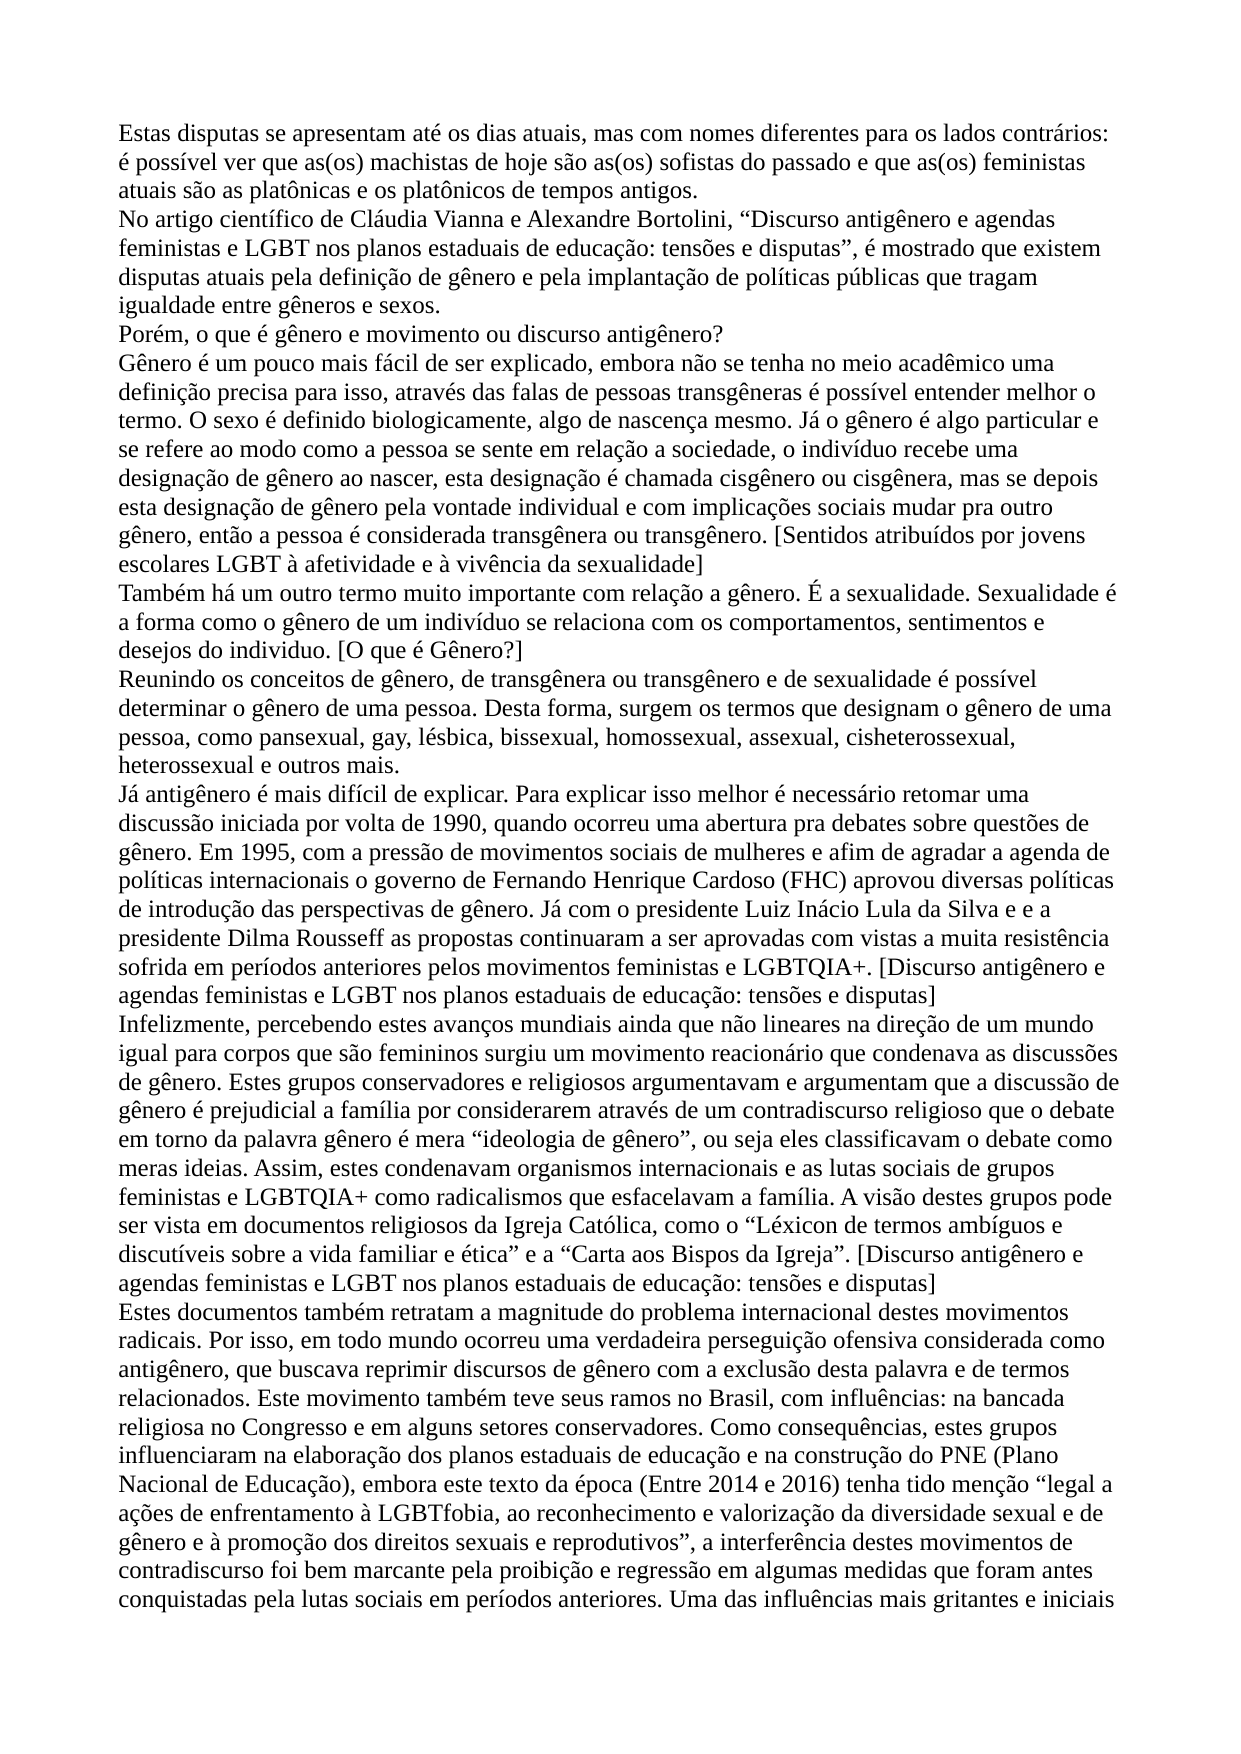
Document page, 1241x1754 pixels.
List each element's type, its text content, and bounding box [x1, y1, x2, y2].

text No artigo científico de Cláudia Vianna e Alexandre Bortolini, “Discurso antigênero e agendas feministas e LGBT nos planos estaduais de educação: tensões e disputas”, é mostrado que existem disputas atuais pela definição de gênero e pela implantação de políticas públicas que tragam igualdade entre gêneros e sexos. [118, 204, 1122, 319]
text Também há um outro termo muito importante com relação a gênero. É a sexualidade. Sexualidade é a forma como o gênero de um indivíduo se relaciona com os comportamentos, sentimentos e desejos do individuo. [O que é Gênero?] [118, 578, 1122, 664]
text Infelizmente, percebendo estes avanços mundiais ainda que não lineares na direção de um mundo igual para corpos que são femininos surgiu um movimento reacionário que condenava as discussões de gênero. Estes grupos conservadores e religiosos argumentavam e argumentam que a discussão de gênero é prejudicial a família por considerarem através de um contradiscurso religioso que o debate em torno da palavra gênero é mera “ideologia de gênero”, ou seja eles classificavam o debate como meras ideias. Assim, estes condenavam organismos internacionais e as lutas sociais de grupos feministas e LGBTQIA+ como radicalismos que esfacelavam a família. A visão destes grupos pode ser vista em documentos religiosos da Igreja Católica, como o “Léxicon de termos ambíguos e discutíveis sobre a vida familiar e ética” e a “Carta aos Bispos da Igreja”. [Discurso antigênero e agendas feministas e LGBT nos planos estaduais de educação: tensões e disputas] [118, 1009, 1122, 1297]
text Porém, o que é gênero e movimento ou discurso antigênero? [118, 319, 1122, 348]
text Estes documentos também retratam a magnitude do problema internacional destes movimentos radicais. Por isso, em todo mundo ocorreu uma verdadeira perseguição ofensiva considerada como antigênero, que buscava reprimir discursos de gênero com a exclusão desta palavra e de termos relacionados. Este movimento também teve seus ramos no Brasil, com influências: na bancada religiosa no Congresso e em alguns setores conservadores. Como consequências, estes grupos influenciaram na elaboração dos planos estaduais de educação e na construção do PNE (Plano Nacional de Educação), embora este texto da época (Entre 2014 e 2016) tenha tido menção “legal a ações de enfrentamento à LGBTfobia, ao reconhecimento e valorização da diversidade sexual e de gênero e à promoção dos direitos sexuais e reprodutivos”, a interferência destes movimentos de contradiscurso foi bem marcante pela proibição e regressão em algumas medidas que foram antes conquistadas pela lutas sociais em períodos anteriores. Uma das influências mais gritantes e iniciais [118, 1297, 1122, 1613]
text Já antigênero é mais difícil de explicar. Para explicar isso melhor é necessário retomar uma discussão iniciada por volta de 1990, quando ocorreu uma abertura pra debates sobre questões de gênero. Em 1995, com a pressão de movimentos sociais de mulheres e afim de agradar a agenda de políticas internacionais o governo de Fernando Henrique Cardoso (FHC) aprovou diversas políticas de introdução das perspectivas de gênero. Já com o presidente Luiz Inácio Lula da Silva e e a presidente Dilma Rousseff as propostas continuaram a ser aprovadas com vistas a muita resistência sofrida em períodos anteriores pelos movimentos feministas e LGBTQIA+. [Discurso antigênero e agendas feministas e LGBT nos planos estaduais de educação: tensões e disputas] [118, 779, 1122, 1009]
text Estas disputas se apresentam até os dias atuais, mas com nomes diferentes para os lados contrários: é possível ver que as(os) machistas de hoje são as(os) sofistas do passado e que as(os) feministas atuais são as platônicas e os platônicos de tempos antigos. [118, 118, 1122, 204]
text Reunindo os conceitos de gênero, de transgênera ou transgênero e de sexualidade é possível determinar o gênero de uma pessoa. Desta forma, surgem os termos que designam o gênero de uma pessoa, como pansexual, gay, lésbica, bissexual, homossexual, assexual, cisheterossexual, heterossexual e outros mais. [118, 664, 1122, 779]
text Gênero é um pouco mais fácil de ser explicado, embora não se tenha no meio acadêmico uma definição precisa para isso, através das falas de pessoas transgêneras é possível entender melhor o termo. O sexo é definido biologicamente, algo de nascença mesmo. Já o gênero é algo particular e se refere ao modo como a pessoa se sente em relação a sociedade, o indivíduo recebe uma designação de gênero ao nascer, esta designação é chamada cisgênero ou cisgênera, mas se depois esta designação de gênero pela vontade individual e com implicações sociais mudar pra outro gênero, então a pessoa é considerada transgênera ou transgênero. [Sentidos atribuídos por jovens escolares LGBT à afetividade e à vivência da sexualidade] [118, 348, 1122, 578]
